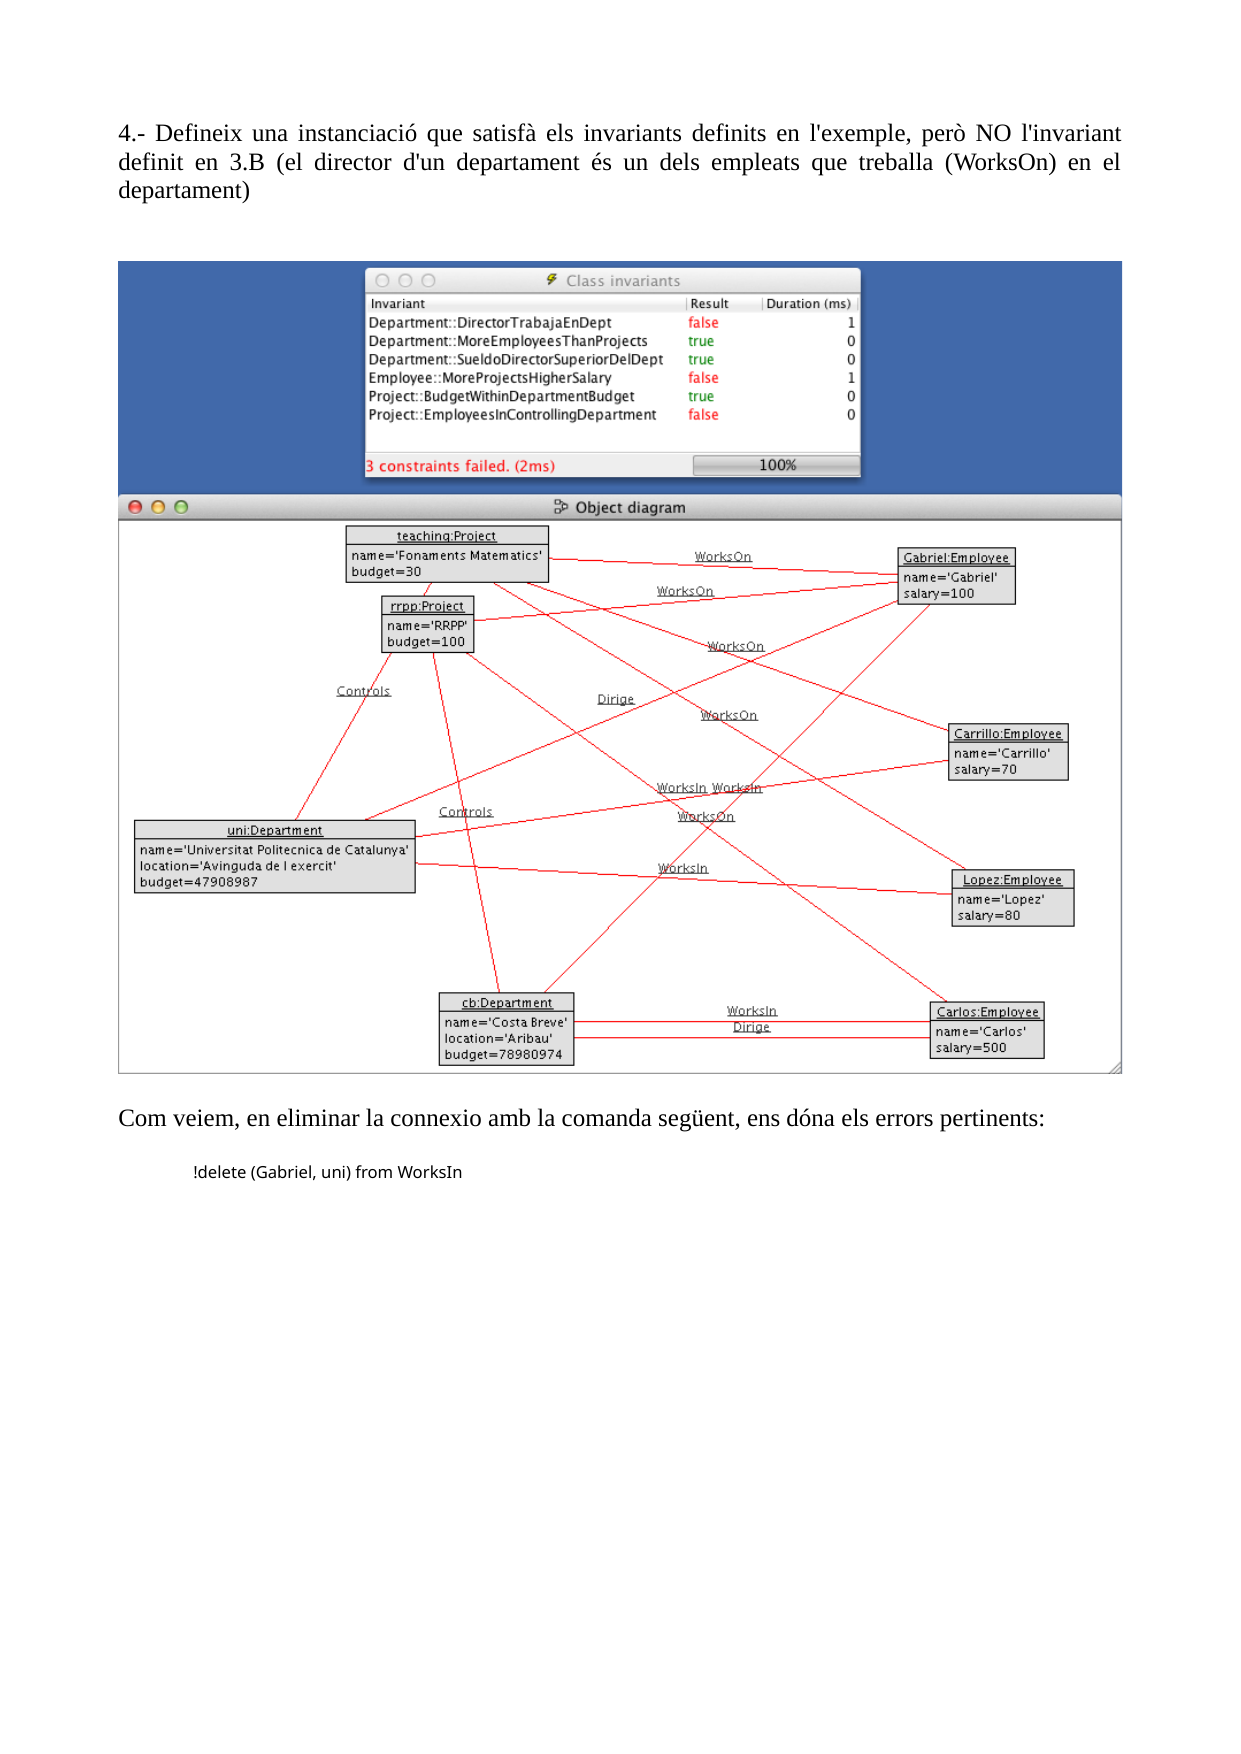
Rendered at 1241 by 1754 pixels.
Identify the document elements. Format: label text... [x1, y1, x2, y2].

text Com veiem, en eliminar la connexio amb la comanda següent, ens dóna els errors pertinents: [118, 1103, 1122, 1131]
picture [118, 261, 1123, 1074]
text !delete (Gabriel, uni) from WorksIn [118, 1160, 1122, 1183]
text 4.- Defineix una instanciació que satisfà els invariants definits en l'exemple, però NO l'invariant definit en 3.B (el director d'un departament és un dels empleats que treballa (WorksOn) en el departament) [118, 118, 1122, 204]
